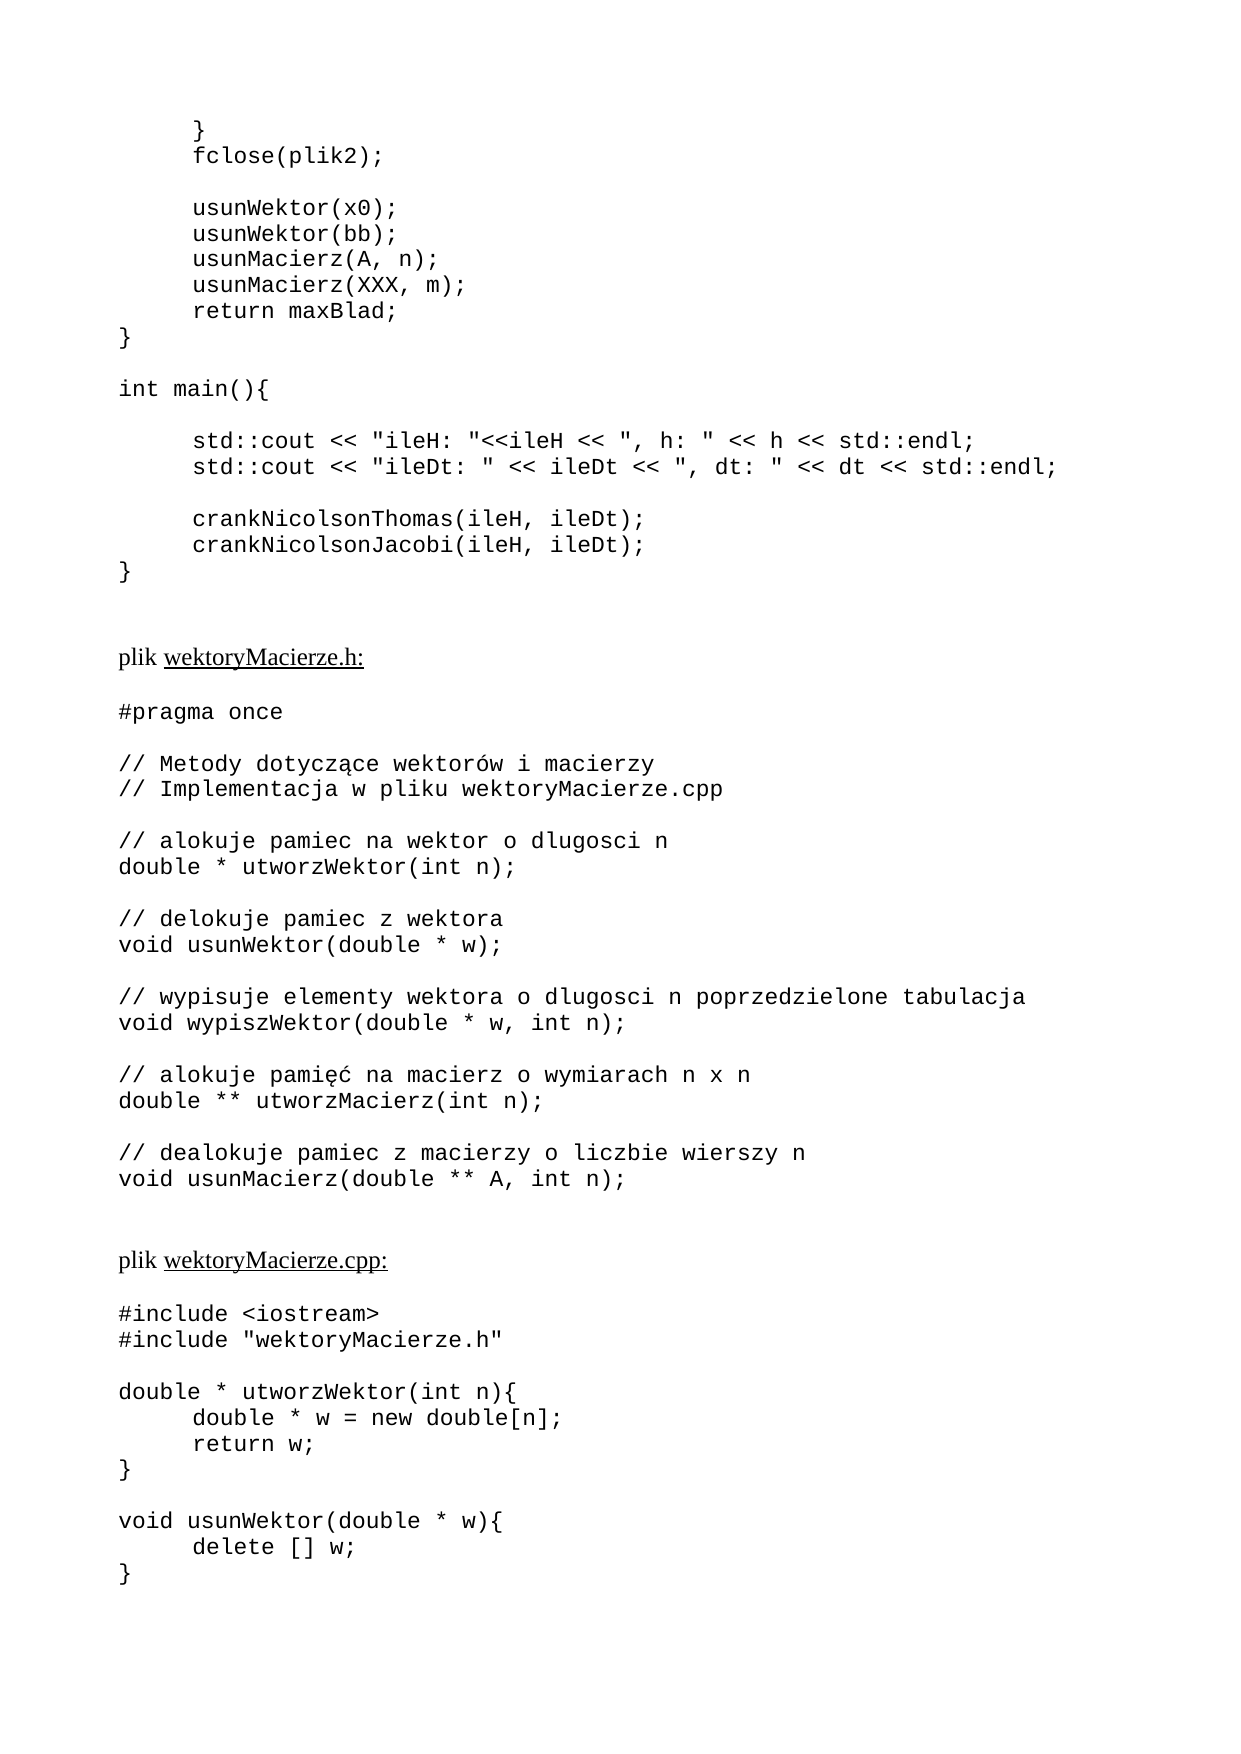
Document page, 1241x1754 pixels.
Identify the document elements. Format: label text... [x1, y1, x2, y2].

text // alokuje pamięć na macierz o wymiarach n x n [118, 1063, 1122, 1089]
text plik wektoryMacierze.cpp: [118, 1245, 1122, 1273]
text double ** utworzMacierz(int n); [118, 1089, 1122, 1115]
text // Metody dotyczące wektorów i macierzy [118, 752, 1122, 778]
text } [118, 1562, 1122, 1587]
text return maxBlad; [118, 300, 1122, 326]
text void usunMacierz(double ** A, int n); [118, 1167, 1122, 1193]
text crankNicolsonThomas(ileH, ileDt); [118, 507, 1122, 533]
text usunWektor(x0); [118, 196, 1122, 222]
text double * utworzWektor(int n); [118, 856, 1122, 882]
text } [118, 559, 1122, 585]
text fclose(plik2); [118, 144, 1122, 170]
text usunMacierz(XXX, m); [118, 274, 1122, 300]
text void usunWektor(double * w){ [118, 1510, 1122, 1536]
text double * utworzWektor(int n){ [118, 1380, 1122, 1406]
text int main(){ [118, 377, 1122, 403]
text double * w = new double[n]; [118, 1406, 1122, 1432]
text plik wektoryMacierze.h: [118, 642, 1122, 700]
text } [118, 118, 1122, 144]
text void usunWektor(double * w); [118, 933, 1122, 959]
text } [118, 1458, 1122, 1484]
text crankNicolsonJacobi(ileH, ileDt); [118, 533, 1122, 559]
text #include "wektoryMacierze.h" [118, 1328, 1122, 1354]
text // wypisuje elementy wektora o dlugosci n poprzedzielone tabulacja [118, 985, 1122, 1011]
text delete [] w; [118, 1536, 1122, 1562]
text usunMacierz(A, n); [118, 248, 1122, 274]
text usunWektor(bb); [118, 222, 1122, 248]
text return w; [118, 1432, 1122, 1458]
text // Implementacja w pliku wektoryMacierze.cpp [118, 778, 1122, 804]
text std::cout << "ileDt: " << ileDt << ", dt: " << dt << std::endl; [118, 455, 1122, 481]
text #include <iostream> [118, 1302, 1122, 1328]
text #pragma once [118, 700, 1122, 726]
text // alokuje pamiec na wektor o dlugosci n [118, 830, 1122, 856]
text // dealokuje pamiec z macierzy o liczbie wierszy n [118, 1141, 1122, 1167]
text void wypiszWektor(double * w, int n); [118, 1011, 1122, 1037]
text // delokuje pamiec z wektora [118, 907, 1122, 933]
text } [118, 326, 1122, 352]
text std::cout << "ileH: "<<ileH << ", h: " << h << std::endl; [118, 429, 1122, 455]
